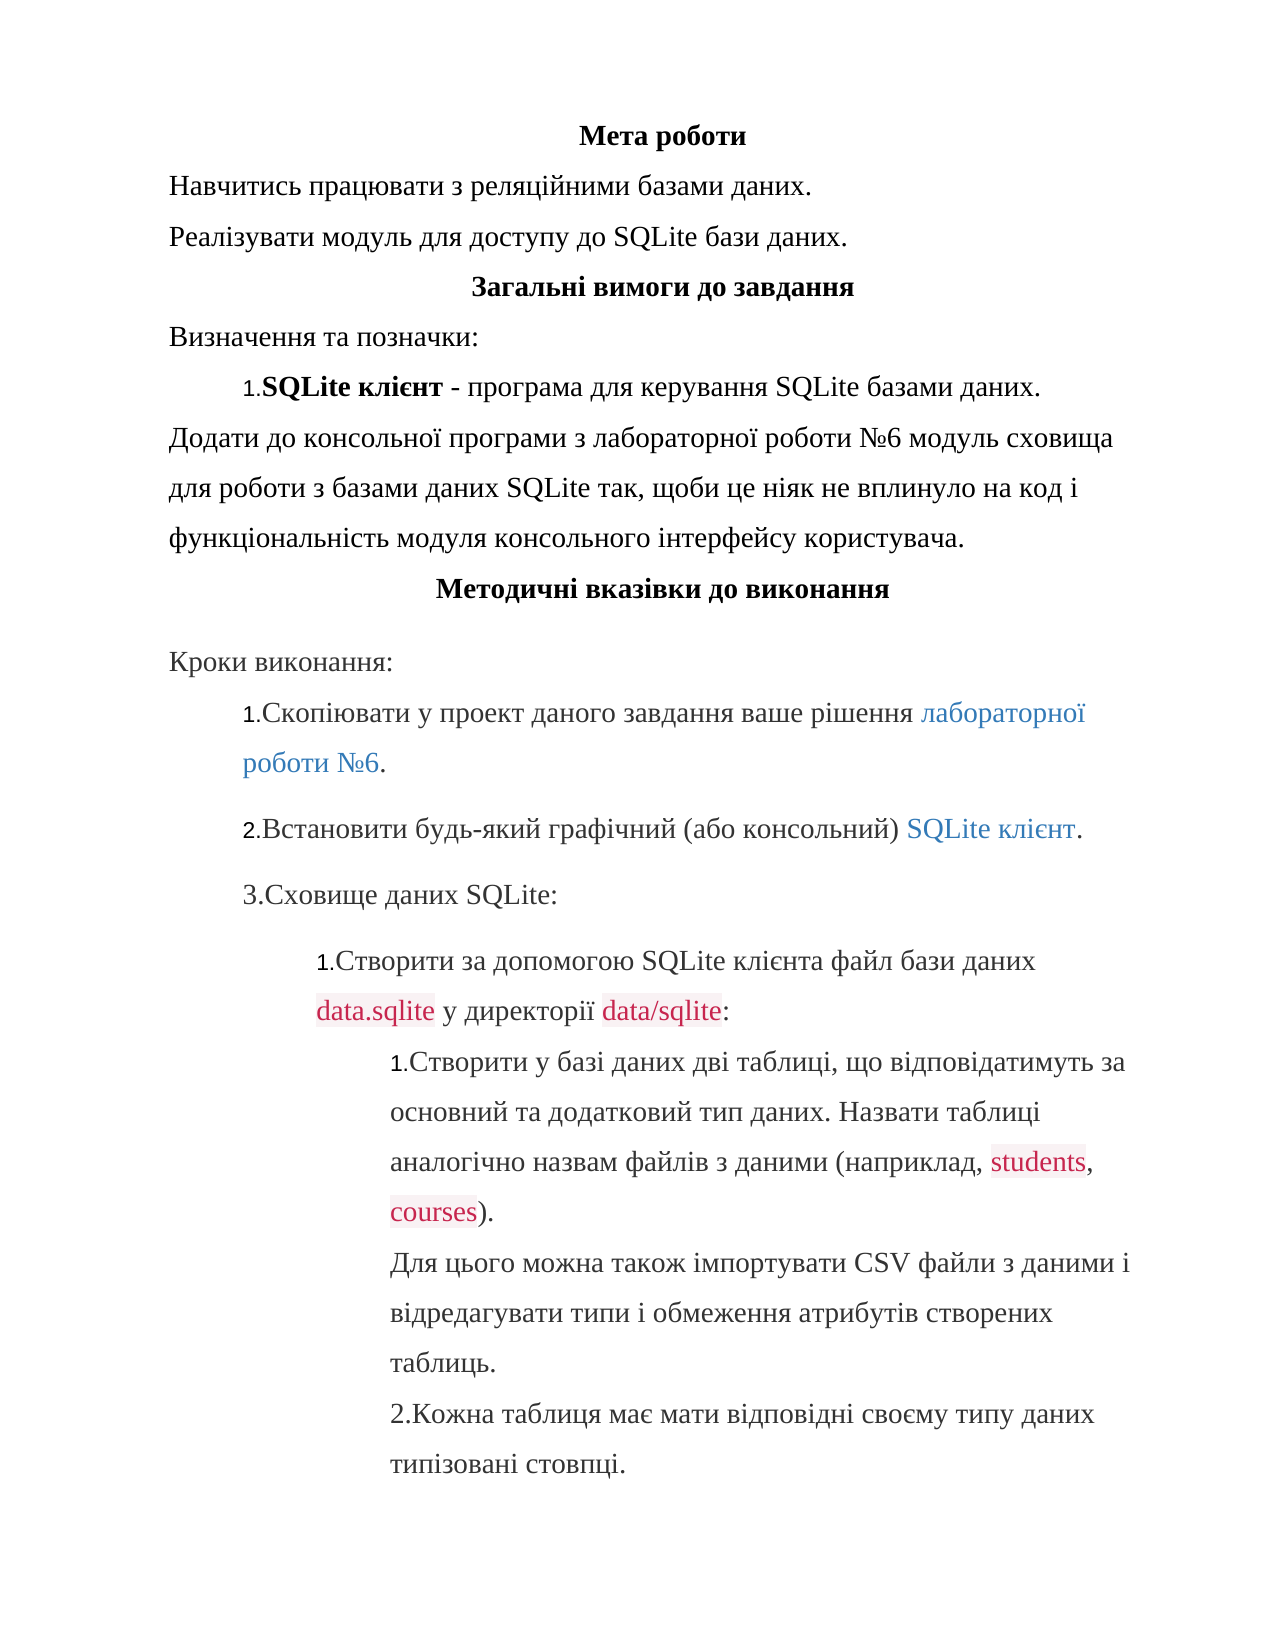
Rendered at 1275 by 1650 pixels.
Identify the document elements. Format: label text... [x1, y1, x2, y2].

text Загальні вимоги до завдання [169, 269, 1157, 302]
list Створити за допомогою SQLite клієнта файл бази даних data.sqlite у директорії data/sqlite: [169, 943, 1157, 1027]
list Скопіювати у проект даного завдання ваше рішення лабораторної роботи №6. [169, 695, 1157, 779]
list Кожна таблиця має мати відповідні своєму типу даних типізовані стовпці. [169, 1396, 1157, 1480]
text Методичні вказівки до виконання [169, 571, 1157, 604]
list Сховище даних SQLite: [169, 877, 1157, 911]
text Додати до консольної програми з лабораторної роботи №6 модуль сховища для роботи з базами даних SQLite так, щоби це ніяк не вплинуло на код і функціональність модуля консольного інтерфейсу користувача. [169, 420, 1157, 554]
text Визначення та позначки: [169, 319, 1157, 353]
list SQLite клієнт - програма для керування SQLite базами даних. [169, 369, 1157, 403]
list Встановити будь-який графічний (або консольний) SQLite клієнт. [169, 811, 1157, 845]
text Кроки виконання: [169, 644, 1157, 678]
list Створити у базі даних дві таблиці, що відповідатимуть за основний та додатковий тип даних. Назвати таблиці аналогічно назвам файлів з даними (наприклад, students, courses). Для цього можна також імпортувати CSV файли з даними і відредагувати типи і обмеження атрибутів створених таблиць. [169, 1044, 1157, 1379]
text Мета роботи [169, 118, 1157, 152]
text Навчитись працювати з реляційними базами даних. Реалізувати модуль для доступу до SQLite бази даних. [169, 168, 1157, 252]
